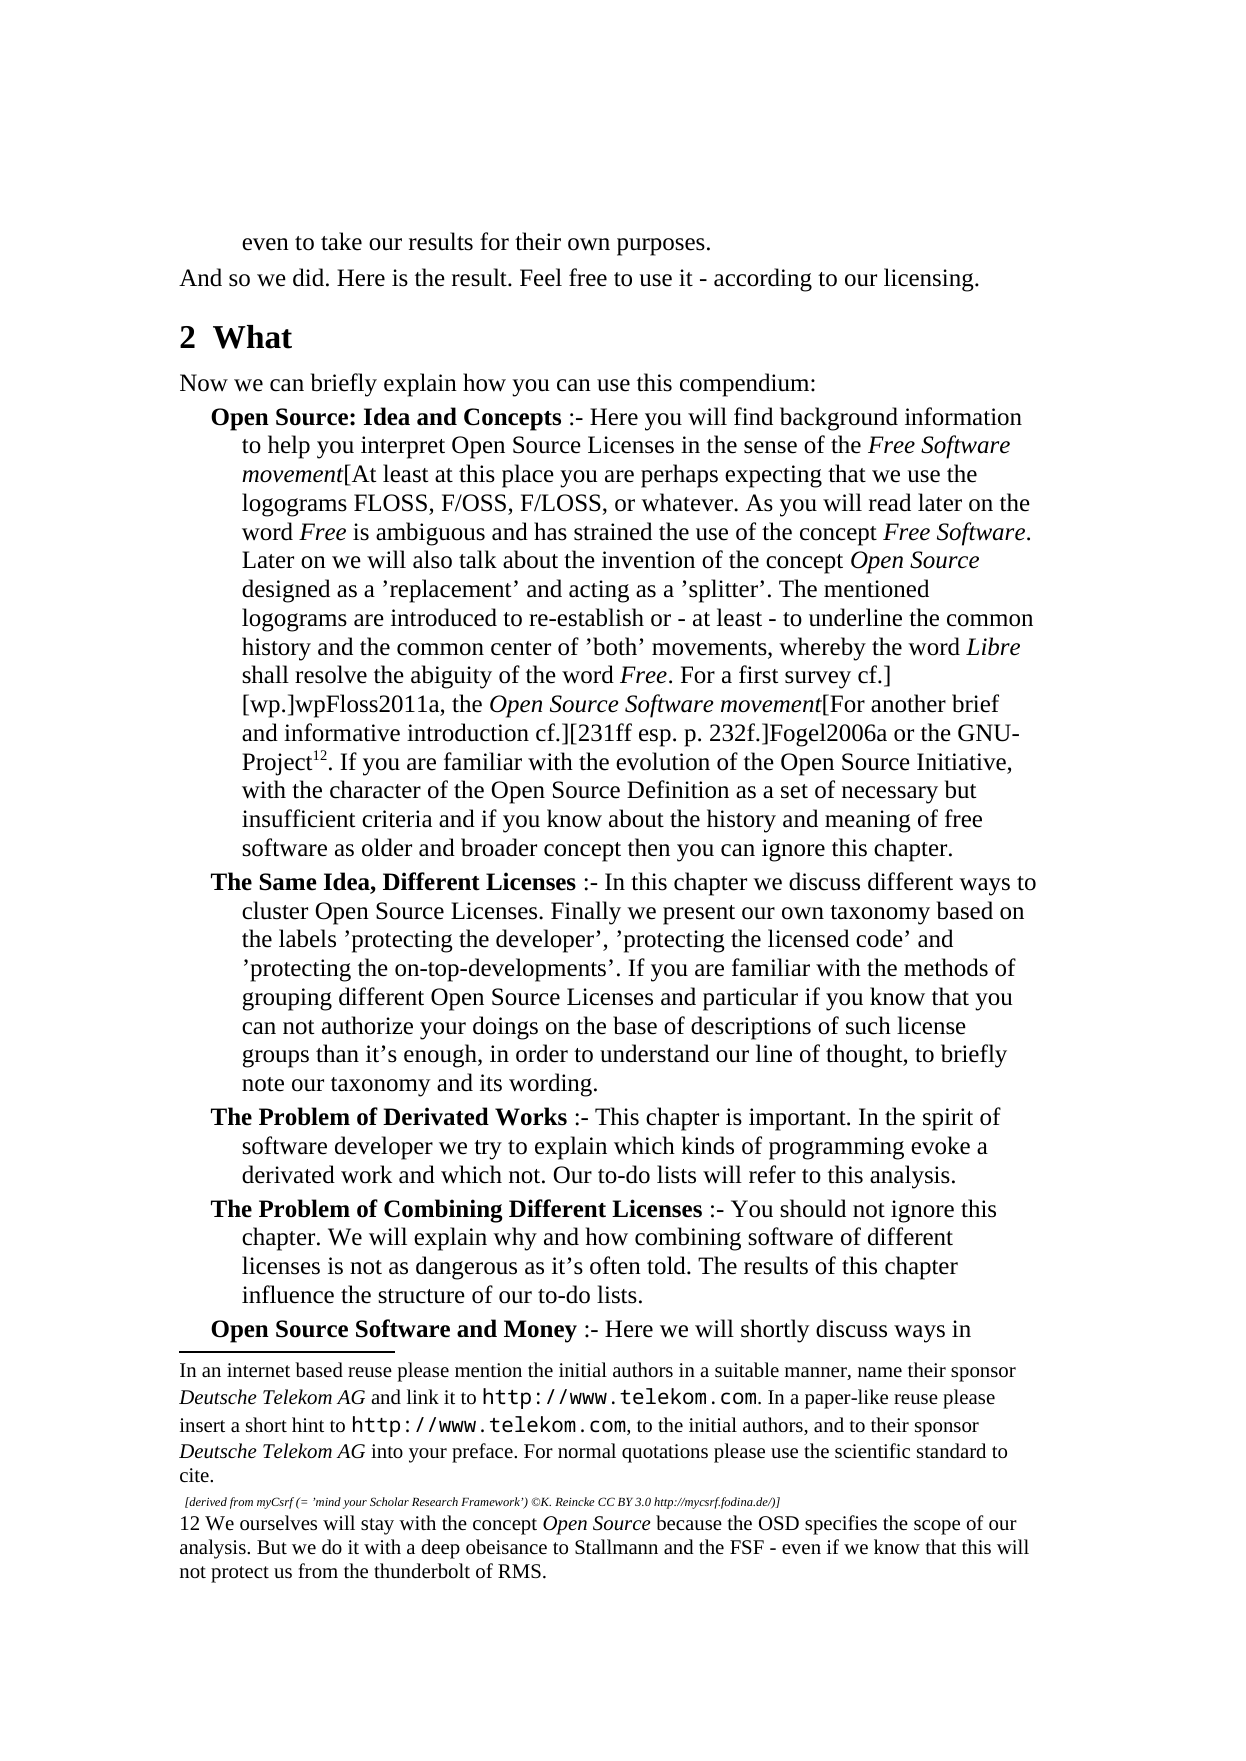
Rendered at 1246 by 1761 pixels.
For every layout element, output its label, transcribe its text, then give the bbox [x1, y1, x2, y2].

text The Same Idea, Different Licenses :- In this chapter we discuss different ways to cluster Open Source Licenses. Finally we present our own taxonomy based on the labels ’protecting the developer’, ’protecting the licensed code’ and ’protecting the on-top-developments’. If you are familiar with the methods of grouping different Open Source Licenses and particular if you know that you can not authorize your doings on the base of descriptions of such license groups than it’s enough, in order to understand our line of thought, to briefly note our taxonomy and its wording. [210, 867, 1037, 1097]
text The Problem of Derivated Works :- This chapter is important. In the spirit of software developer we try to explain which kinds of programming evoke a derivated work and which not. Our to-do lists will refer to this analysis. [210, 1102, 1037, 1188]
text We ourselves will stay with the concept Open Source because the OSD specifies the scope of our analysis. But we do it with a deep obeisance to Stallmann and the FSF - even if we know that this will not protect us from the thunderbolt of RMS. [179, 1511, 1037, 1583]
text The Problem of Combining Different Licenses :- You should not ignore this chapter. We will explain why and how combining software of different licenses is not as dangerous as it’s often told. The results of this chapter influence the structure of our to-do lists. [210, 1194, 1037, 1309]
text Open Source Software and Money :- Here we will shortly discuss ways in [210, 1314, 1037, 1343]
subtitle 2 What [179, 317, 1037, 355]
text Open Source: Idea and Concepts :- Here you will find background information to help you interpret Open Source Licenses in the sense of the Free Software movement[At least at this place you are perhaps expecting that we use the logograms FLOSS, F/OSS, F/LOSS, or whatever. As you will read later on the word Free is ambiguous and has strained the use of the concept Free Software. Later on we will also talk about the invention of the concept Open Source designed as a ’replacement’ and acting as a ’splitter’. The mentioned logograms are introduced to re-establish or - at least - to underline the common history and the common center of ’both’ movements, whereby the word Libre shall resolve the abiguity of the word Free. For a first survey cf.] [wp.]wpFloss2011a, the Open Source Software movement[For another brief and informative introduction cf.][231ff esp. p. 232f.]Fogel2006a or the GNU-Project. If you are familiar with the evolution of the Open Source Initiative, with the character of the Open Source Definition as a set of necessary but insufficient criteria and if you know about the history and meaning of free software as older and broader concept then you can ignore this chapter. [210, 402, 1037, 862]
text In an internet based reuse please mention the initial authors in a suitable manner, name their sponsor Deutsche Telekom AG and link it to http://www.telekom.com. In a paper-like reuse please insert a short hint to http://www.telekom.com, to the initial authors, and to their sponsor Deutsche Telekom AG into your preface. For normal quotations please use the scientific standard to cite. [derived from myCsrf (= ’mind your Scholar Research Framework’) ©K. Reincke CC BY 3.0 http://mycsrf.fodina.de/)] [179, 1358, 1037, 1511]
text Now we can briefly explain how you can use this compendium: [179, 368, 1037, 397]
text even to take our results for their own purposes. [210, 227, 1037, 256]
text And so we did. Here is the result. Feel free to use it - according to our licensing. [179, 263, 1037, 292]
